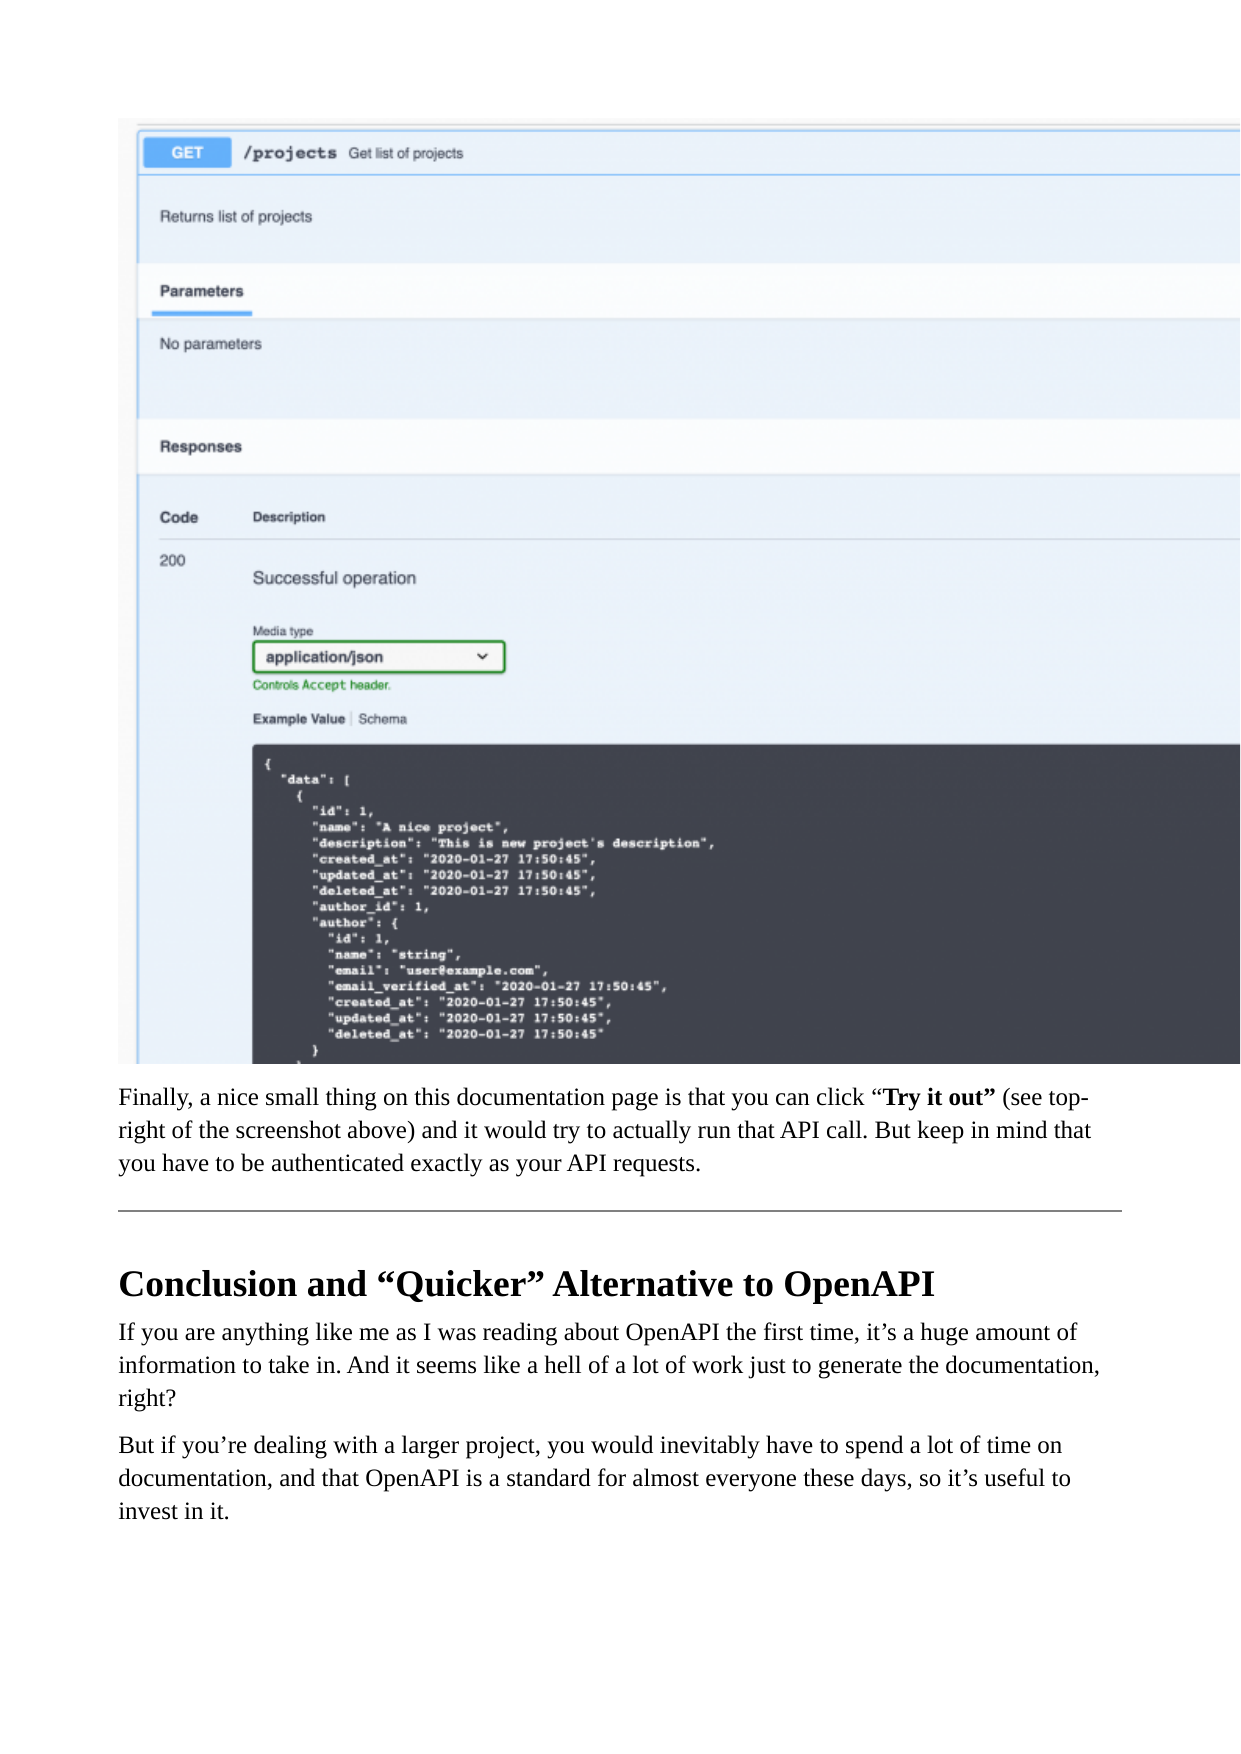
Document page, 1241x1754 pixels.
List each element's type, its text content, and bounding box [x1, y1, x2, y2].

text Finally, a nice small thing on this documentation page is that you can click “Try it out” (see top-right of the screenshot above) and it would try to actually run that API call. But keep in mind that you have to be authenticated exactly as your API requests. [118, 1082, 1122, 1177]
subtitle Conclusion and “Quicker” Alternative to OpenAPI [118, 1261, 1122, 1304]
text But if you’re dealing with a larger project, you would inevitably have to spend a lot of time on documentation, and that OpenAPI is a standard for almost everyone these days, so it’s useful to invest in it. [118, 1430, 1122, 1525]
picture [118, 118, 1241, 1064]
text If you are anything like me as I was reading about OpenAPI the first time, it’s a huge amount of information to take in. And it seems like a hell of a lot of work just to generate the documentation, right? [118, 1317, 1122, 1411]
